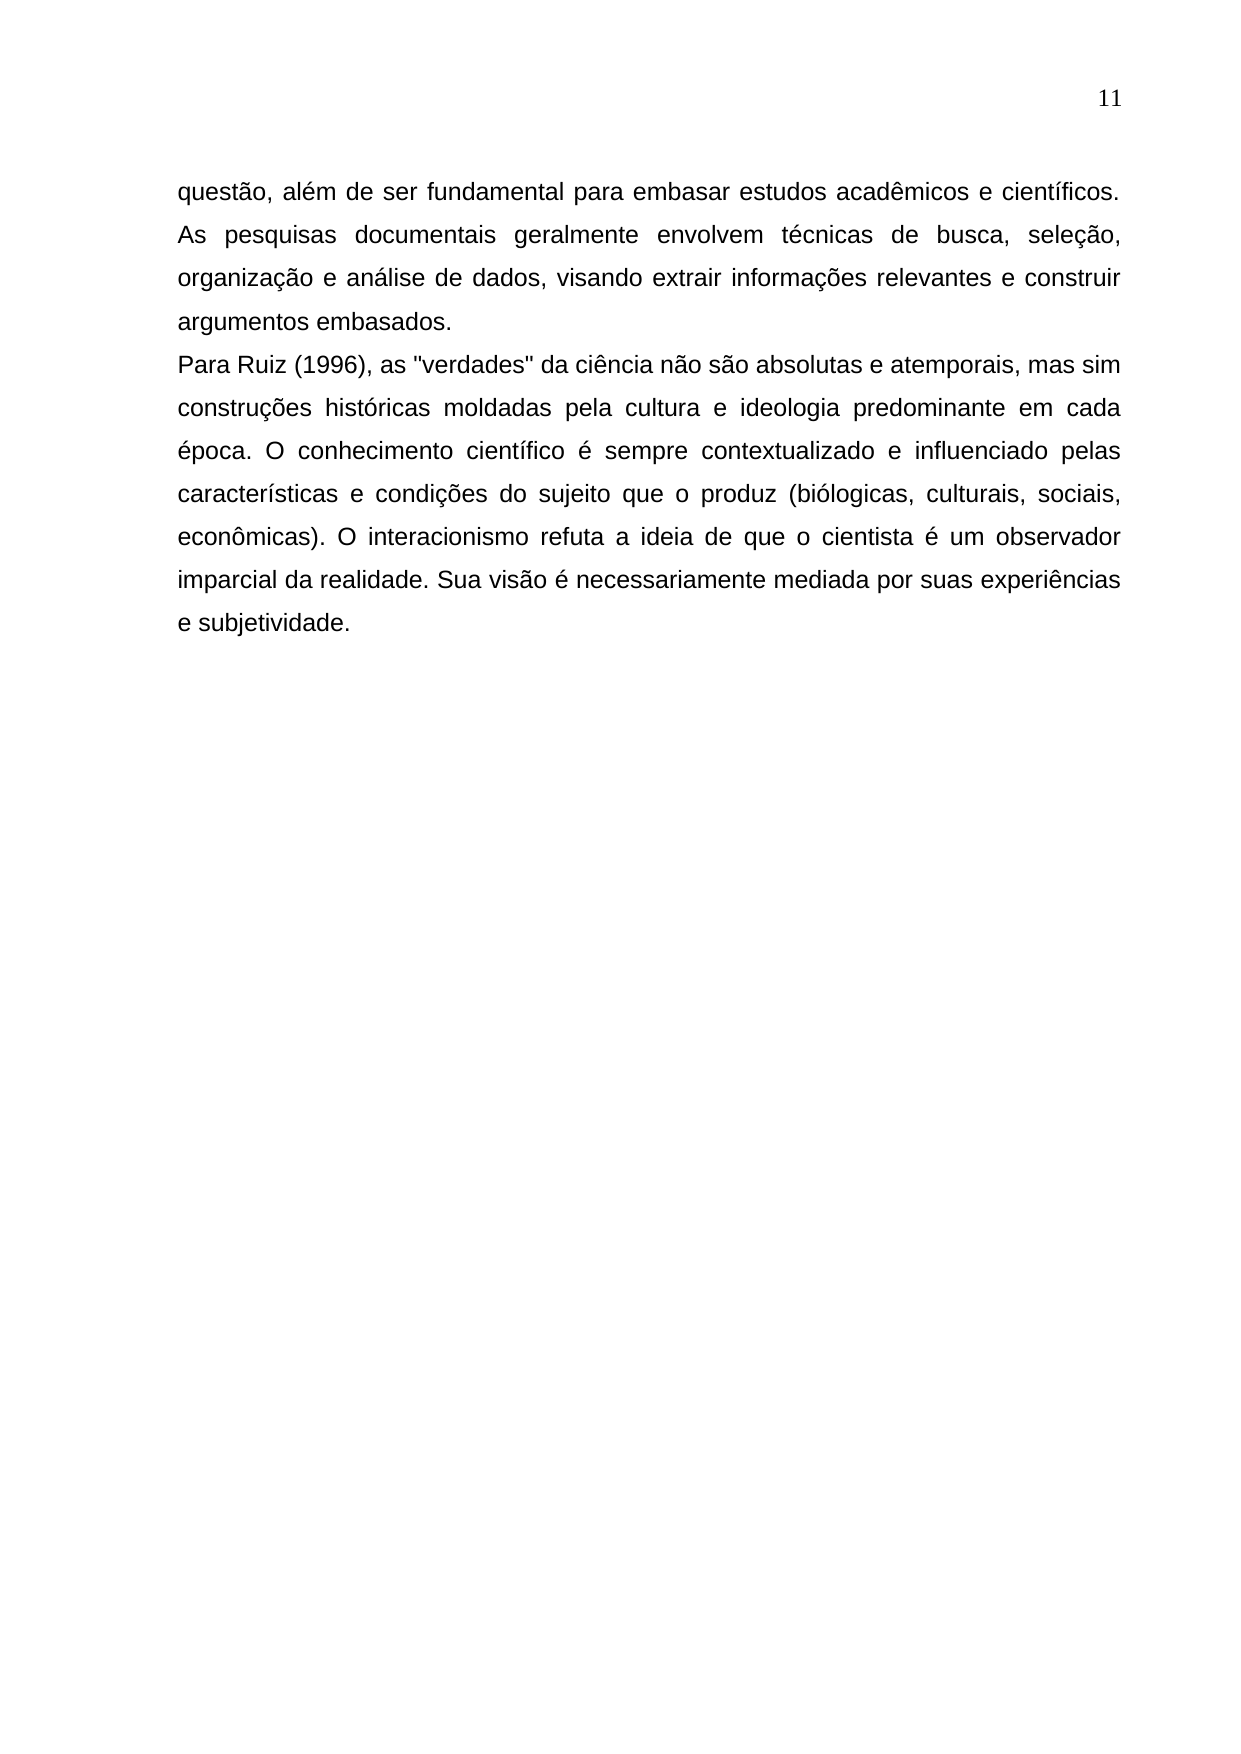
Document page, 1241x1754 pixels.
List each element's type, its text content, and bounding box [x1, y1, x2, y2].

text questão, além de ser fundamental para embasar estudos acadêmicos e científicos. As pesquisas documentais geralmente envolvem técnicas de busca, seleção, organização e análise de dados, visando extrair informações relevantes e construir argumentos embasados. [177, 177, 1122, 335]
text Para Ruiz (1996), as "verdades" da ciência não são absolutas e atemporais, mas sim construções históricas moldadas pela cultura e ideologia predominante em cada época. O conhecimento científico é sempre contextualizado e influenciado pelas características e condições do sujeito que o produz (biólogicas, culturais, sociais, econômicas). O interacionismo refuta a ideia de que o cientista é um observador imparcial da realidade. Sua visão é necessariamente mediada por suas experiências e subjetividade. [177, 350, 1122, 637]
